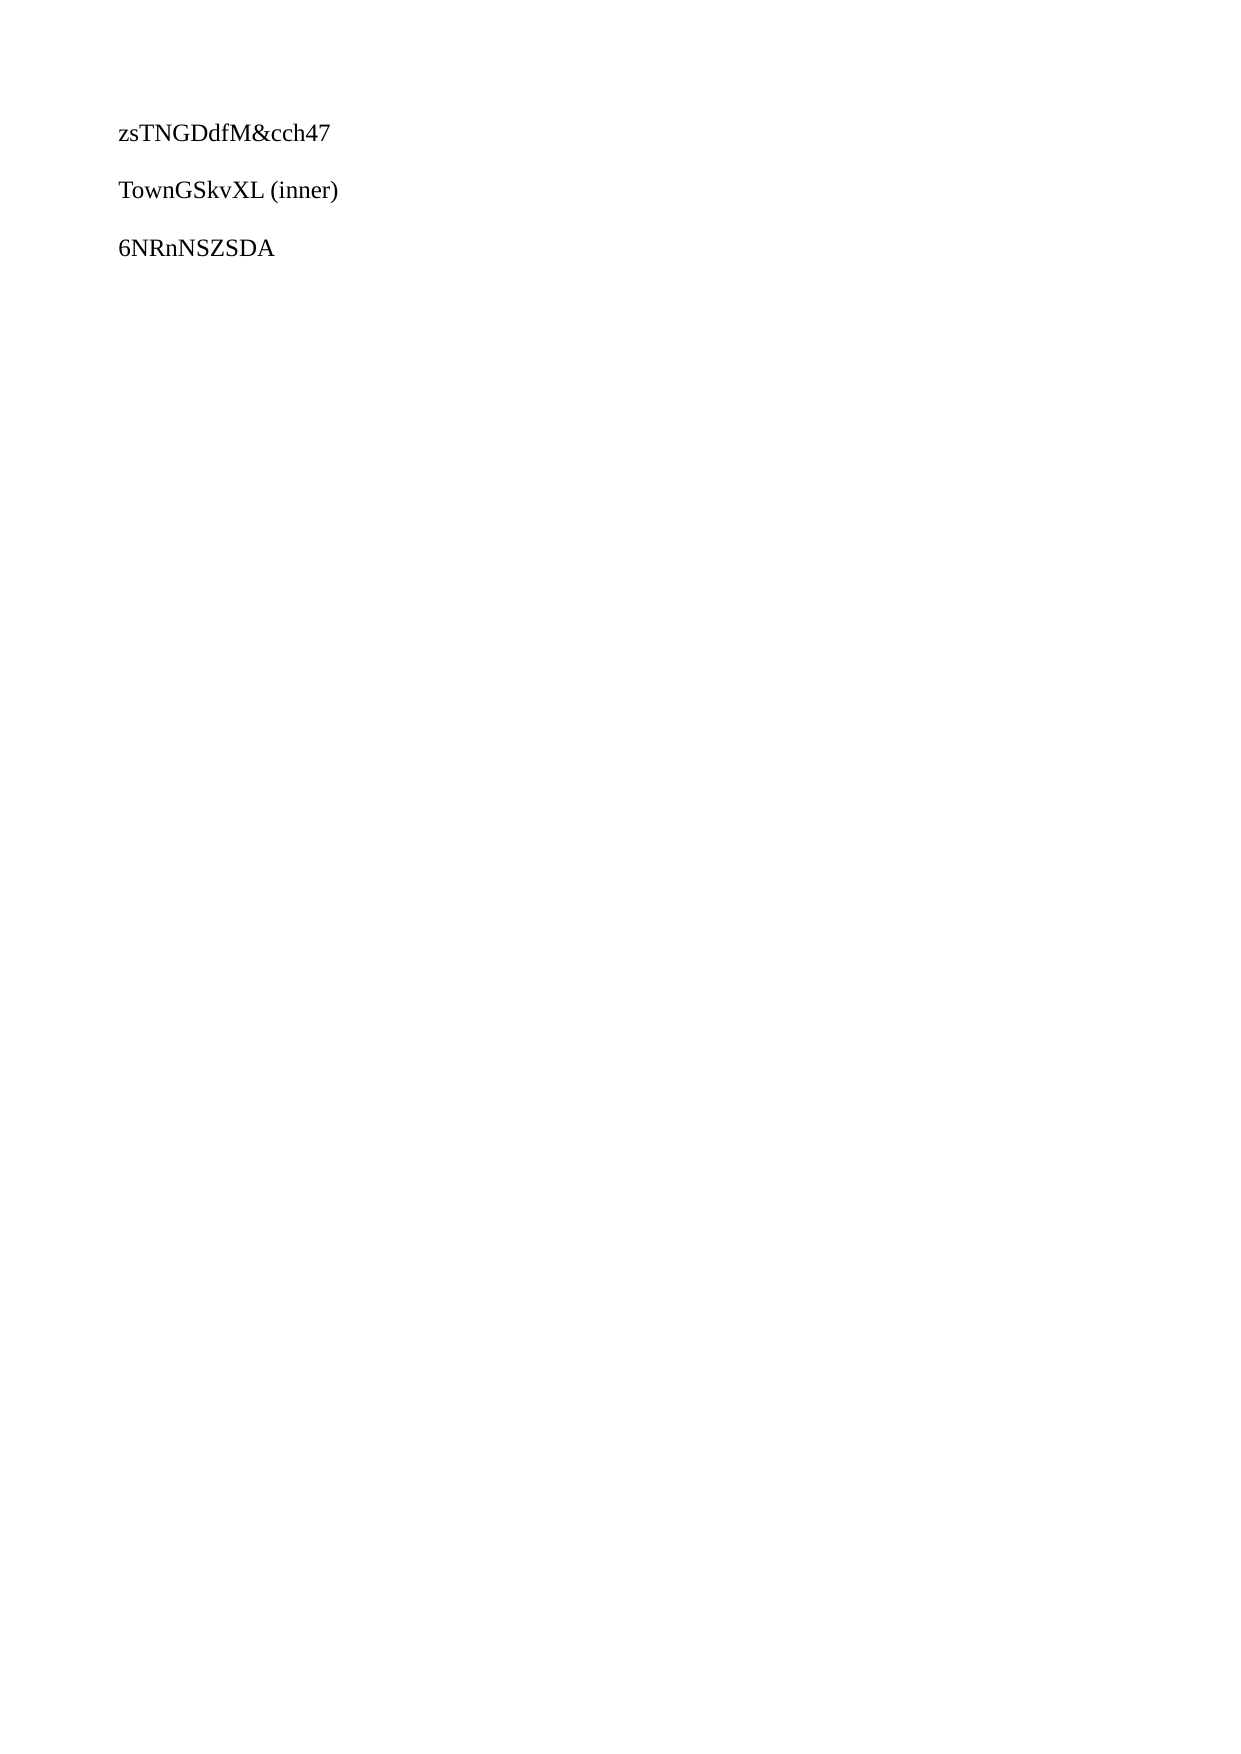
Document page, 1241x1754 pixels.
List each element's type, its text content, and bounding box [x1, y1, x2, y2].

text 6NRnNSZSDA [118, 233, 1122, 262]
text zsTNGDdfM&cch47 [118, 118, 1122, 147]
text TownGSkvXL (inner) [118, 176, 1122, 204]
